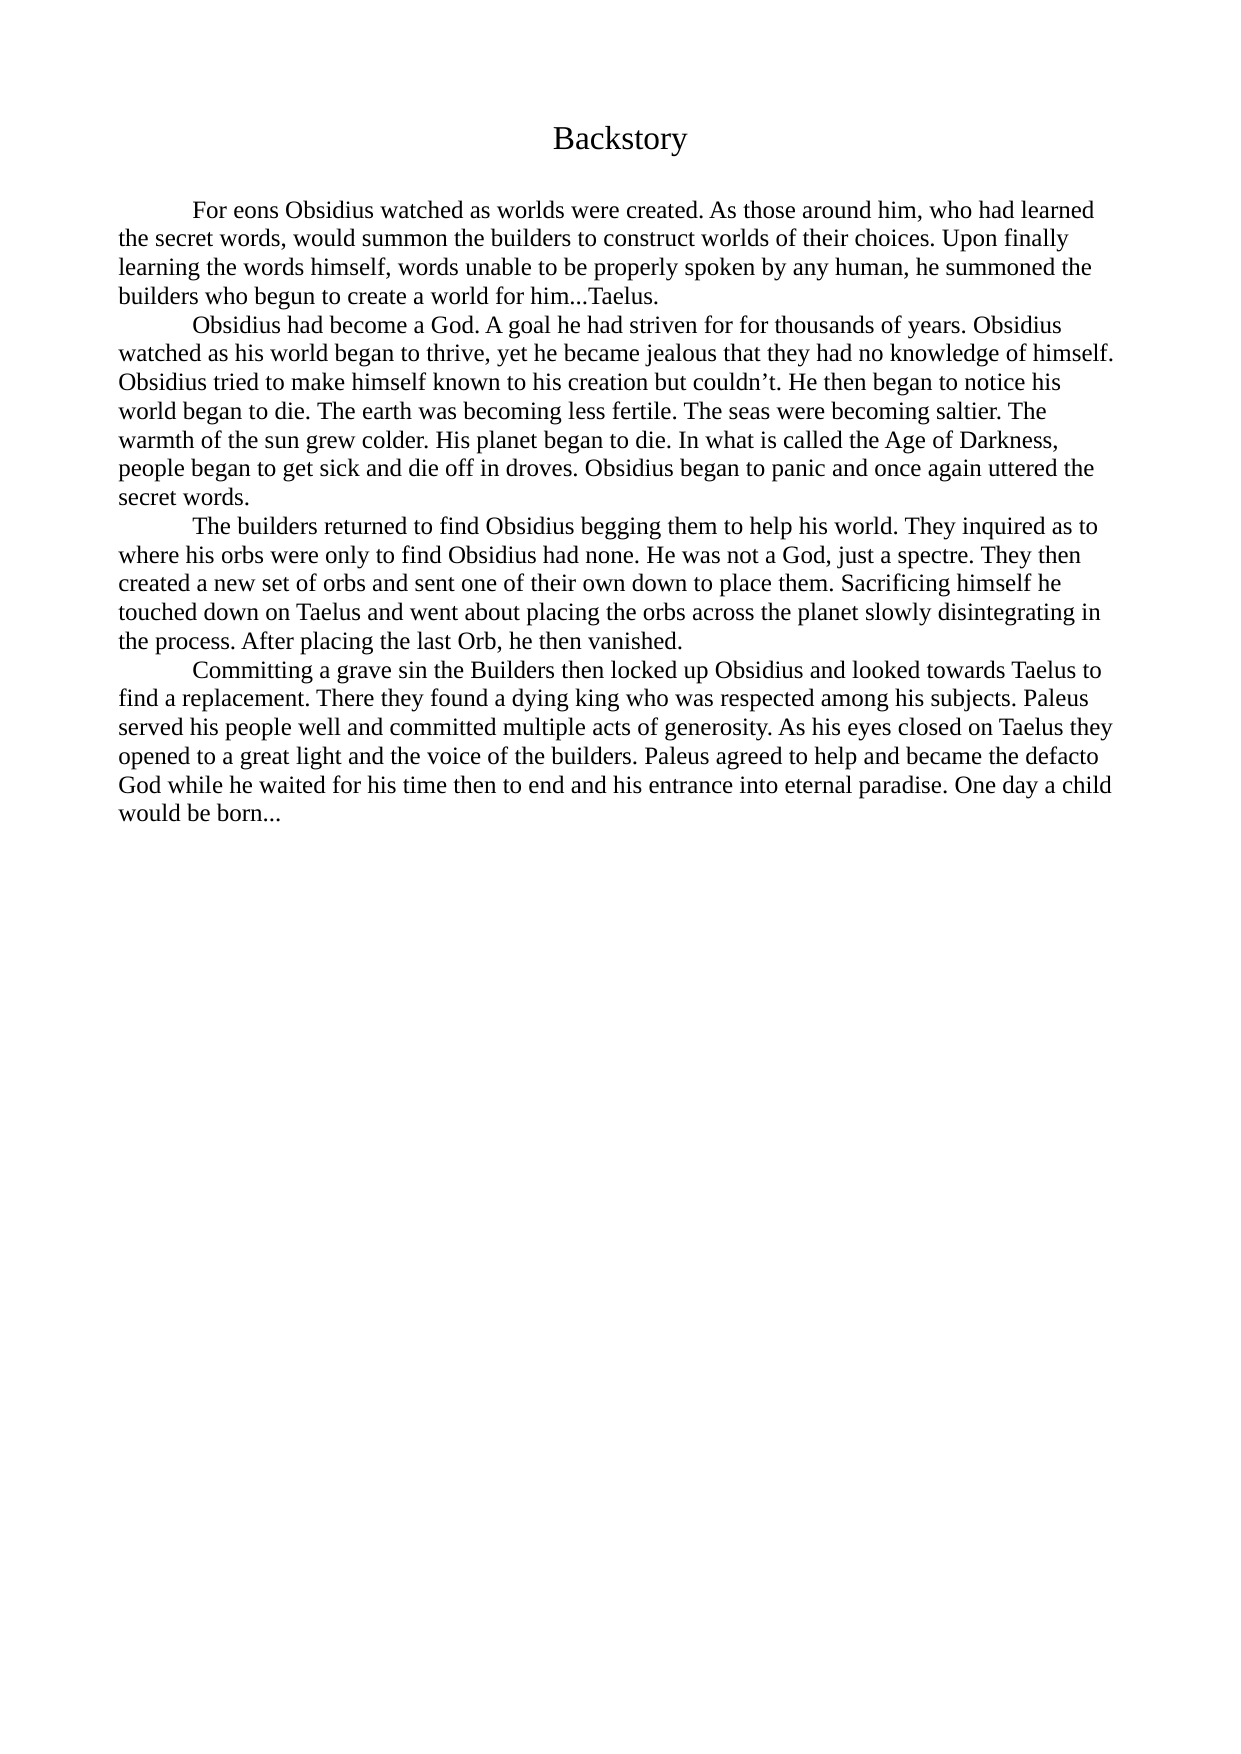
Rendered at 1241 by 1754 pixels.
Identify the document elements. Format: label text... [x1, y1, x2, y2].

text Committing a grave sin the Builders then locked up Obsidius and looked towards Taelus to find a replacement. There they found a dying king who was respected among his subjects. Paleus served his people well and committed multiple acts of generosity. As his eyes closed on Taelus they opened to a great light and the voice of the builders. Paleus agreed to help and became the defacto God while he waited for his time then to end and his entrance into eternal paradise. One day a child would be born... [118, 655, 1122, 827]
text For eons Obsidius watched as worlds were created. As those around him, who had learned the secret words, would summon the builders to construct worlds of their choices. Upon finally learning the words himself, words unable to be properly spoken by any human, he summoned the builders who begun to create a world for him...Taelus. [118, 195, 1122, 310]
text Backstory [118, 118, 1122, 156]
text The builders returned to find Obsidius begging them to help his world. They inquired as to where his orbs were only to find Obsidius had none. He was not a God, just a spectre. They then created a new set of orbs and sent one of their own down to place them. Sacrificing himself he touched down on Taelus and went about placing the orbs across the planet slowly disintegrating in the process. After placing the last Orb, he then vanished. [118, 511, 1122, 655]
text Obsidius had become a God. A goal he had striven for for thousands of years. Obsidius watched as his world began to thrive, yet he became jealous that they had no knowledge of himself. Obsidius tried to make himself known to his creation but couldn’t. He then began to notice his world began to die. The earth was becoming less fertile. The seas were becoming saltier. The warmth of the sun grew colder. His planet began to die. In what is called the Age of Darkness, people began to get sick and die off in droves. Obsidius began to panic and once again uttered the secret words. [118, 310, 1122, 511]
